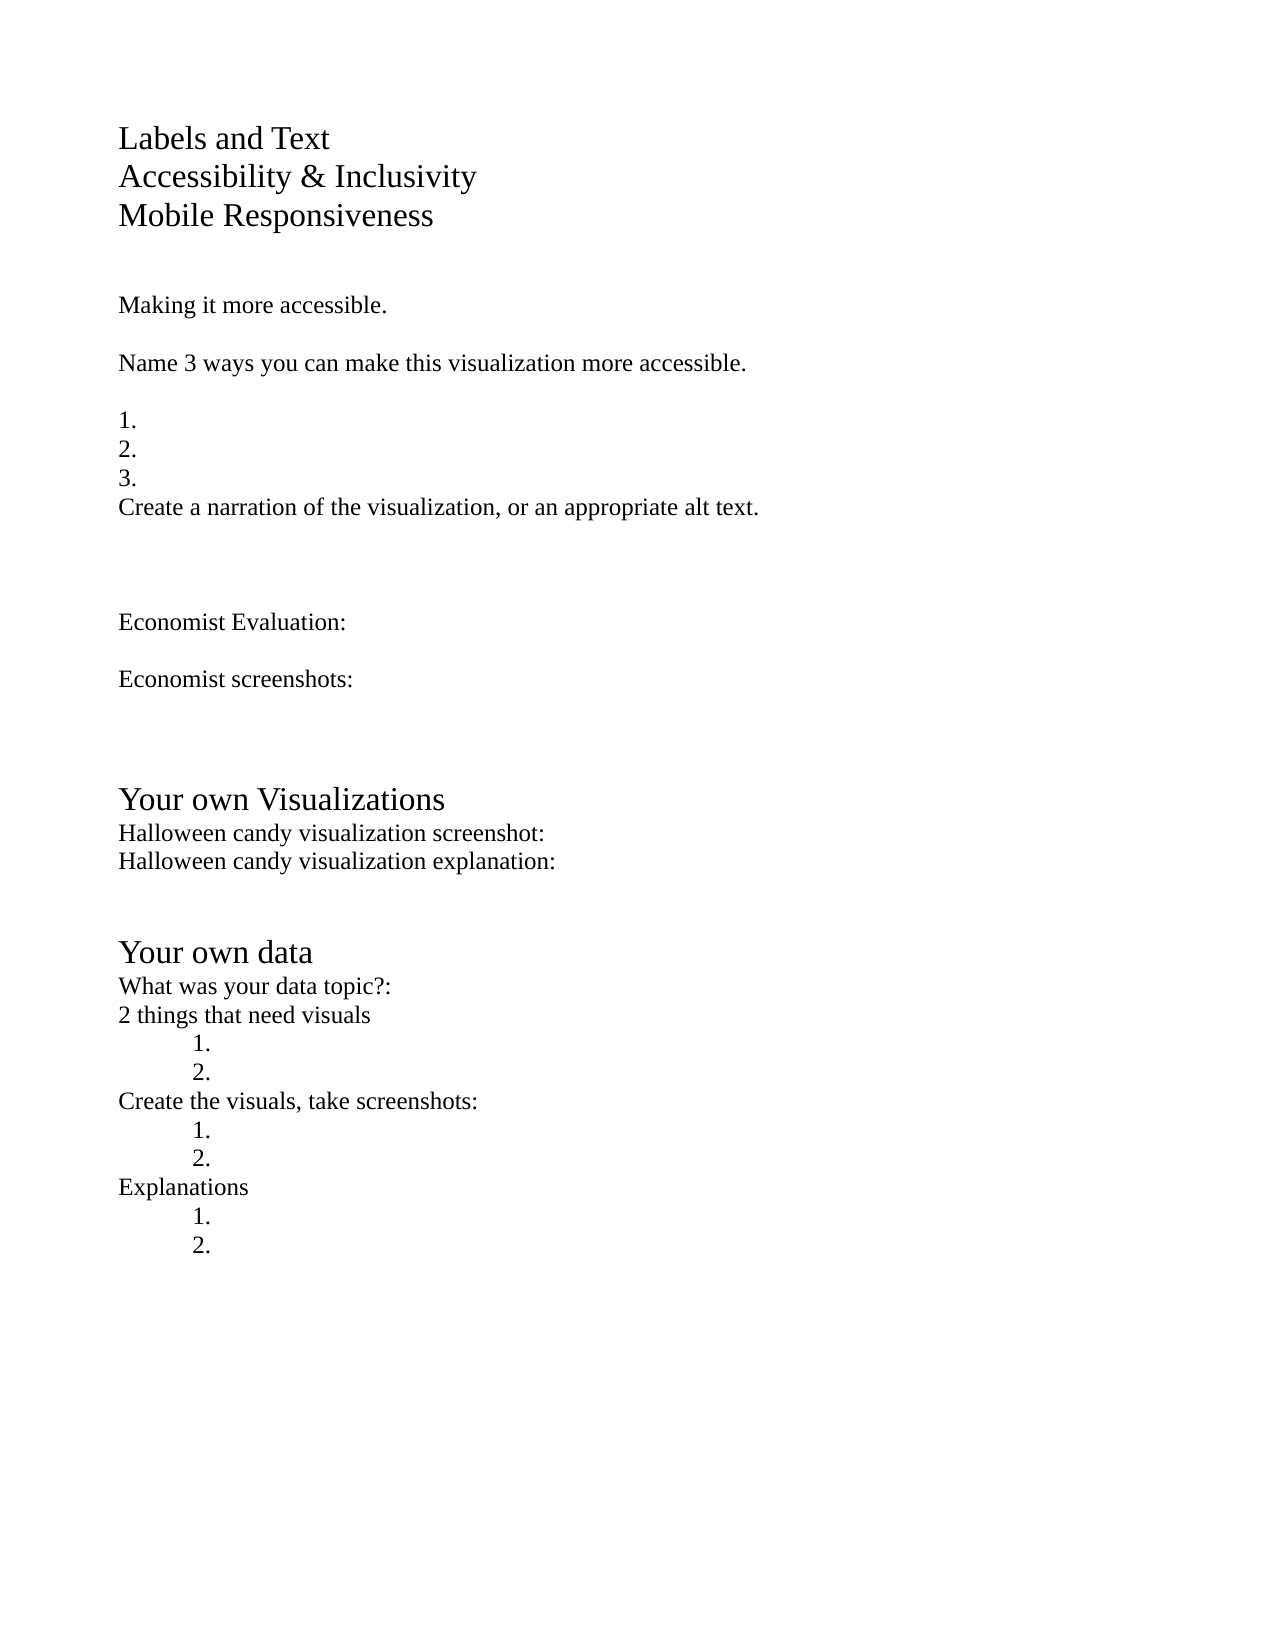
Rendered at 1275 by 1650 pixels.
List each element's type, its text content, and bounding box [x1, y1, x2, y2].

text Halloween candy visualization explanation: [118, 846, 1157, 875]
text 2. [118, 434, 1157, 463]
text Name 3 ways you can make this visualization more accessible. [118, 348, 1157, 377]
table_cell Accessibility & Inclusivity [118, 156, 637, 195]
text Your own Visualizations [118, 779, 1157, 818]
text Making it more accessible. [118, 291, 1157, 319]
text 2. [118, 1143, 1157, 1172]
text 1. [118, 1201, 1157, 1230]
text 2. [118, 1230, 1157, 1258]
text Create a narration of the visualization, or an appropriate alt text. [118, 492, 1157, 521]
text Economist Evaluation: [118, 607, 1157, 636]
table_cell [638, 118, 1157, 156]
table_cell Mobile Responsiveness [118, 195, 637, 233]
table_cell [638, 195, 1157, 233]
text 3. [118, 463, 1157, 492]
text 1. [118, 406, 1157, 434]
text 1. [118, 1028, 1157, 1057]
text What was your data topic?: [118, 971, 1157, 1000]
text Your own data [118, 933, 1157, 971]
text Halloween candy visualization screenshot: [118, 818, 1157, 846]
text Explanations [118, 1172, 1157, 1201]
text 2. [118, 1057, 1157, 1086]
text Create the visuals, take screenshots: [118, 1086, 1157, 1115]
text 2 things that need visuals [118, 1000, 1157, 1028]
text 1. [118, 1115, 1157, 1143]
text Economist screenshots: [118, 664, 1157, 693]
table_cell Labels and Text [118, 118, 637, 156]
table_cell [638, 156, 1157, 195]
